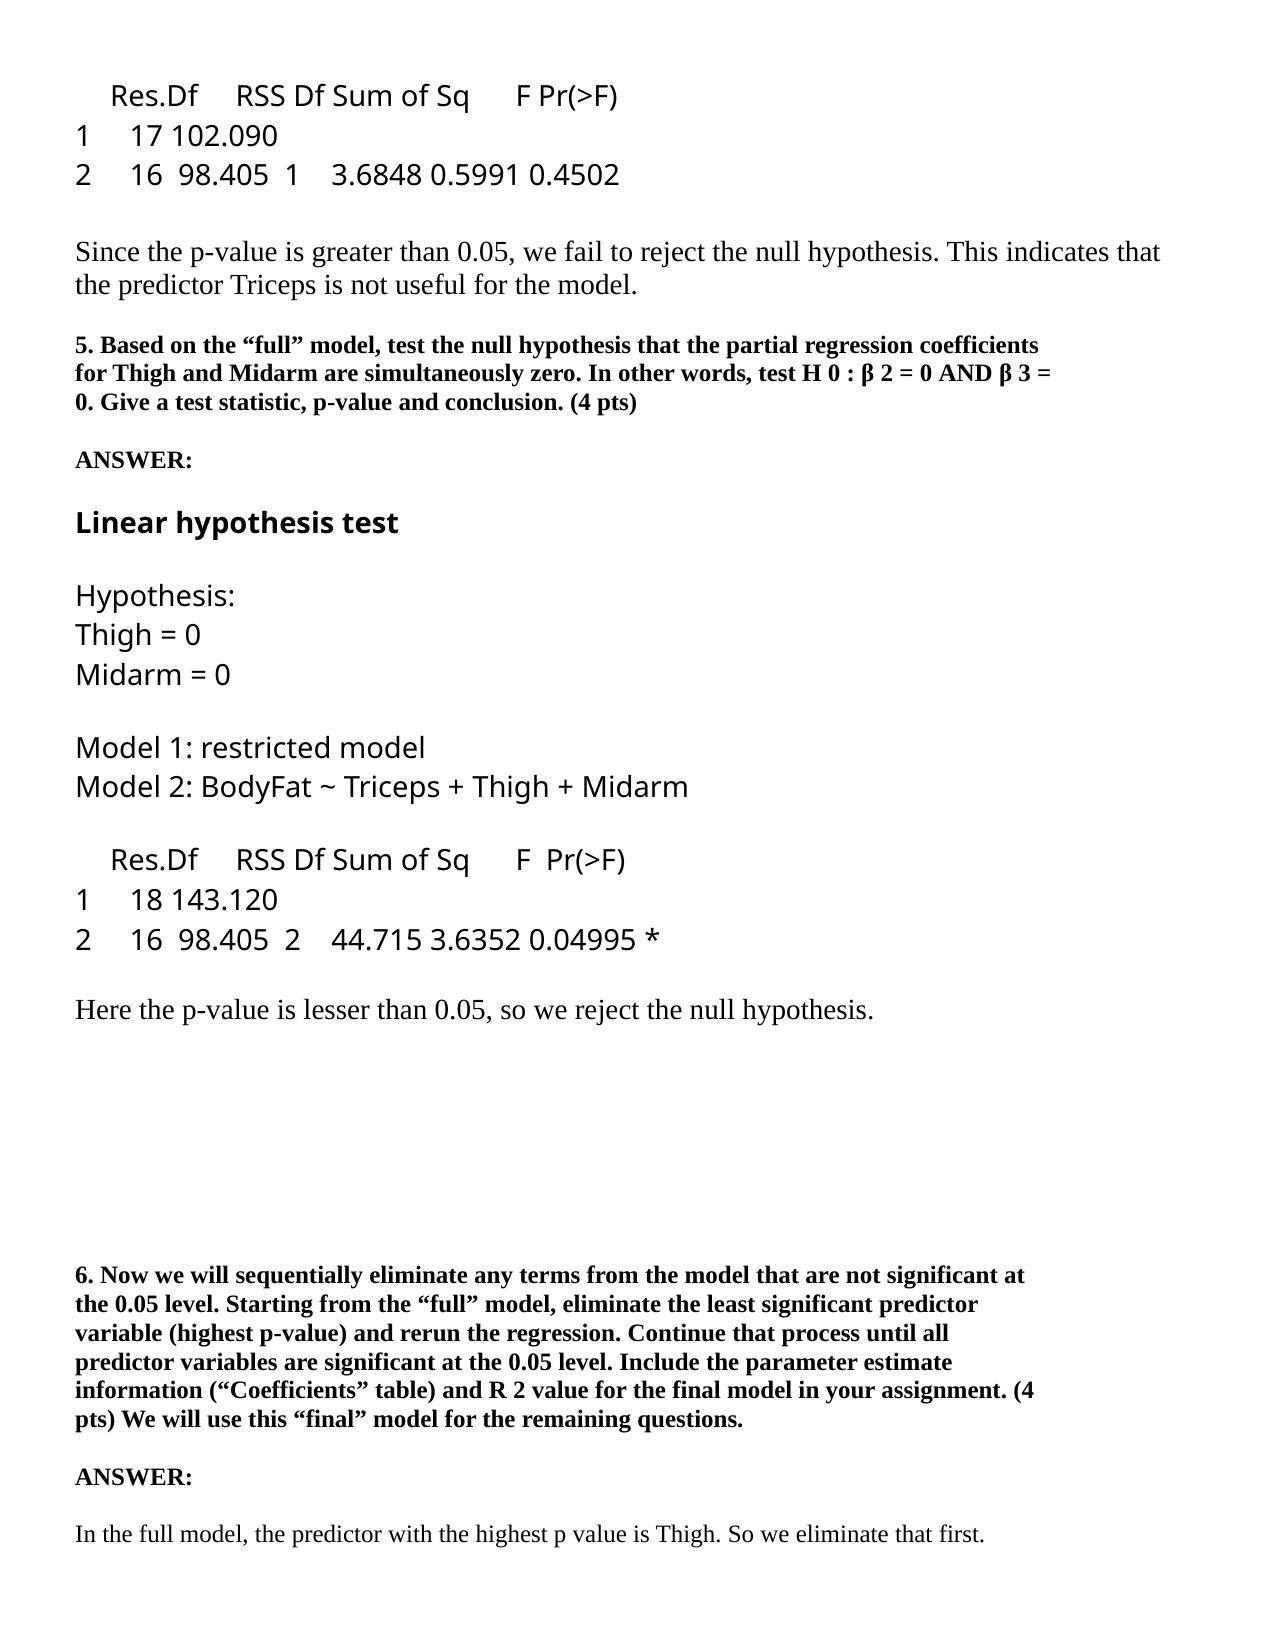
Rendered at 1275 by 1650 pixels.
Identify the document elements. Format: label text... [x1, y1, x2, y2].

text Thigh = 0 [75, 615, 1200, 654]
text 1 18 143.120 [75, 879, 1200, 919]
text 0. Give a test statistic, p-value and conclusion. (4 pts) [75, 387, 1200, 416]
text In the full model, the predictor with the highest p value is Thigh. So we eliminate that first. [75, 1519, 1200, 1548]
text Midarm = 0 [75, 654, 1200, 694]
text 1 17 102.090 [75, 115, 1200, 154]
text predictor variables are significant at the 0.05 level. Include the parameter estimate [75, 1347, 1200, 1376]
text 2 16 98.405 1 3.6848 0.5991 0.4502 [75, 154, 1200, 194]
text ANSWER: [75, 1462, 1200, 1491]
text Res.Df RSS Df Sum of Sq F Pr(>F) [75, 839, 1200, 879]
text the 0.05 level. Starting from the “full” model, eliminate the least significant predictor [75, 1289, 1200, 1318]
text Model 2: BodyFat ~ Triceps + Thigh + Midarm [75, 767, 1200, 806]
text Model 1: restricted model [75, 727, 1200, 767]
text information (“Coefficients” table) and R 2 value for the final model in your assignment. (4 [75, 1376, 1200, 1404]
text 5. Based on the “full” model, test the null hypothesis that the partial regression coefficients [75, 330, 1200, 358]
text 2 16 98.405 2 44.715 3.6352 0.04995 * [75, 919, 1200, 959]
text variable (highest p-value) and rerun the regression. Continue that process until all [75, 1318, 1200, 1347]
text Since the p-value is greater than 0.05, we fail to reject the null hypothesis. This indicates that the predictor Triceps is not useful for the model. [75, 234, 1200, 301]
text for Thigh and Midarm are simultaneously zero. In other words, test H 0 : β 2 = 0 AND β 3 = [75, 358, 1200, 387]
text 6. Now we will sequentially eliminate any terms from the model that are not significant at [75, 1261, 1200, 1289]
text ANSWER: [75, 445, 1200, 473]
text Linear hypothesis test [75, 502, 1200, 542]
text pts) We will use this “final” model for the remaining questions. [75, 1404, 1200, 1433]
text Hypothesis: [75, 575, 1200, 615]
text Here the p-value is lesser than 0.05, so we reject the null hypothesis. [75, 992, 1200, 1026]
text Res.Df RSS Df Sum of Sq F Pr(>F) [75, 75, 1200, 115]
